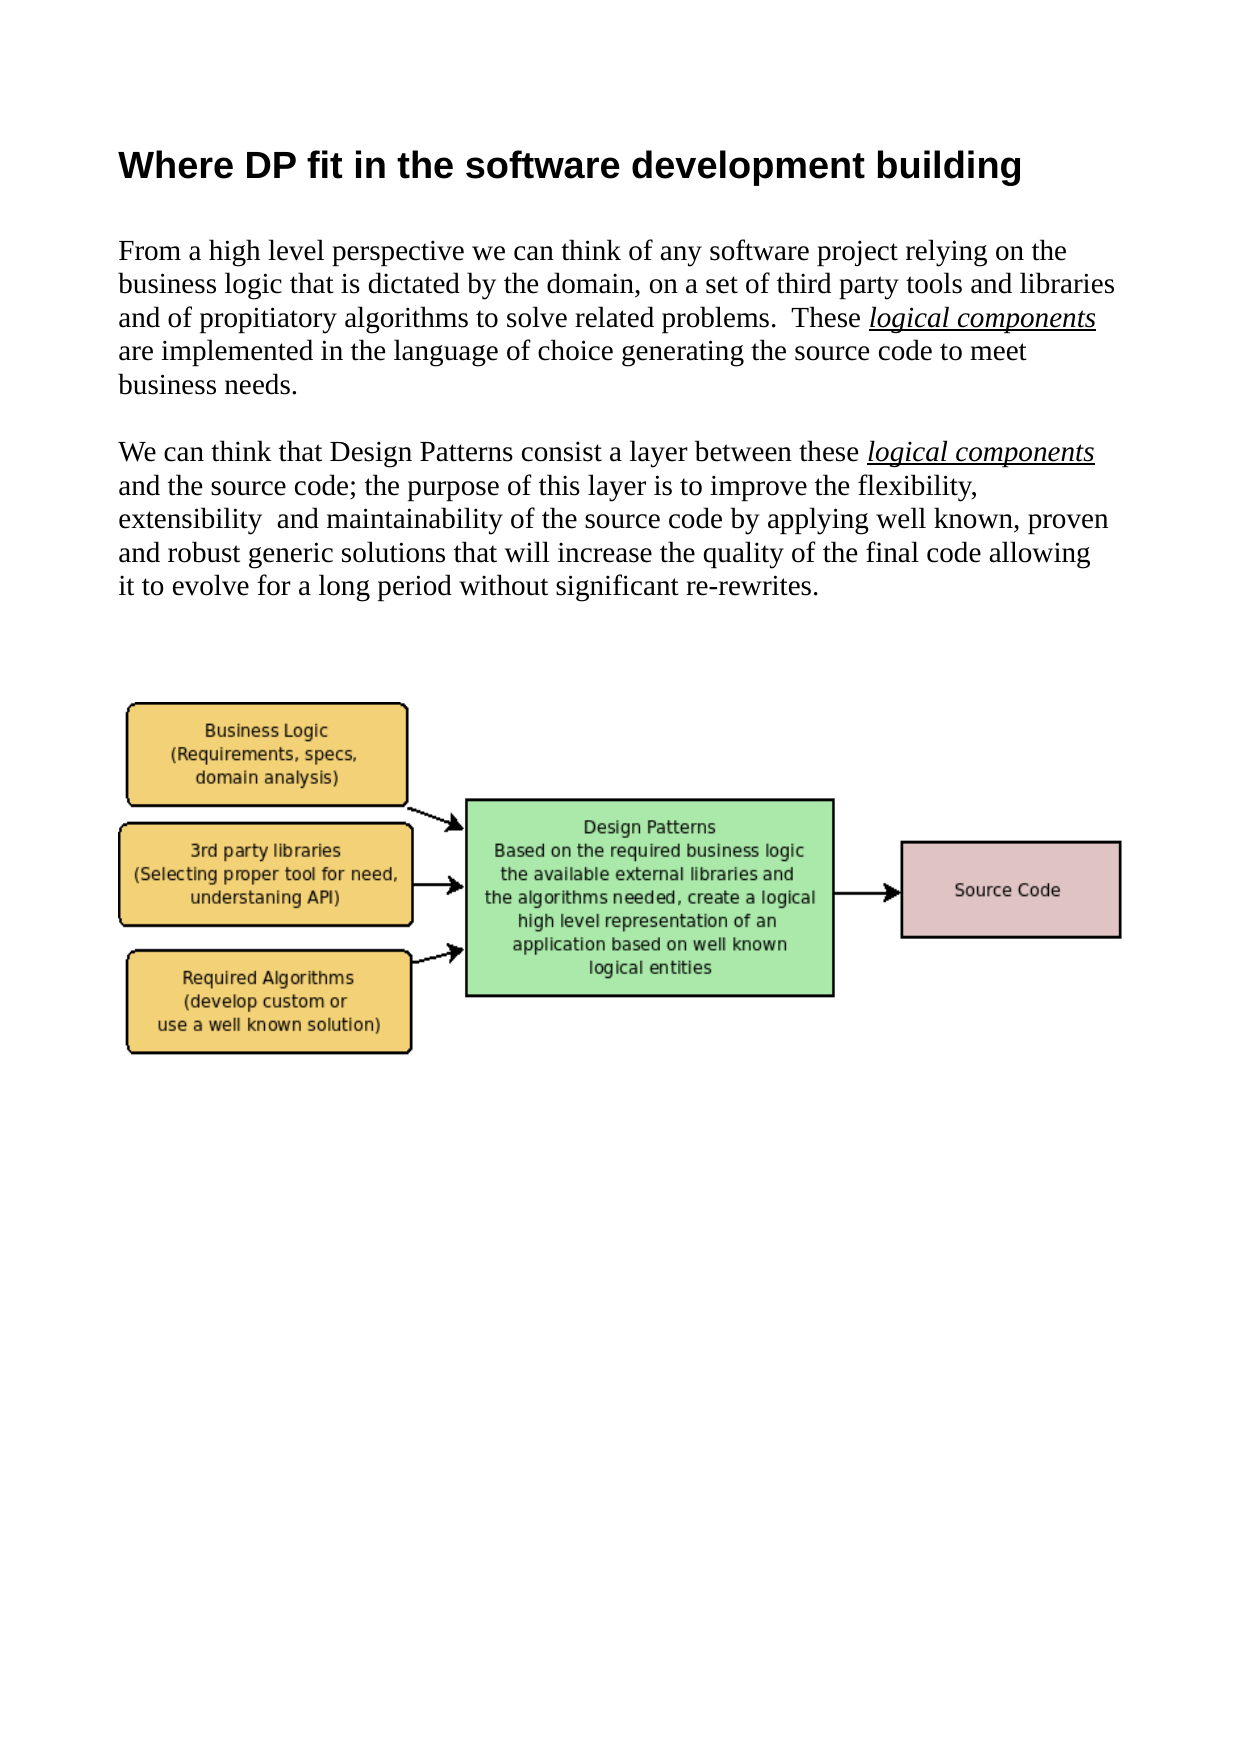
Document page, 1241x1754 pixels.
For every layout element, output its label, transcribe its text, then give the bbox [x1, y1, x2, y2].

text From a high level perspective we can think of any software project relying on the business logic that is dictated by the domain, on a set of third party tools and libraries and of propitiatory algorithms to solve related problems. These logical components are implemented in the language of choice generating the source code to meet business needs. [118, 233, 1122, 401]
subtitle Where DP fit in the software development building [118, 143, 1122, 187]
picture [118, 702, 1123, 1056]
text We can think that Design Patterns consist a layer between these logical components and the source code; the purpose of this layer is to improve the flexibility, extensibility and maintainability of the source code by applying well known, proven and robust generic solutions that will increase the quality of the final code allowing [118, 434, 1122, 568]
text it to evolve for a long period without significant re-rewrites. [118, 568, 1122, 602]
